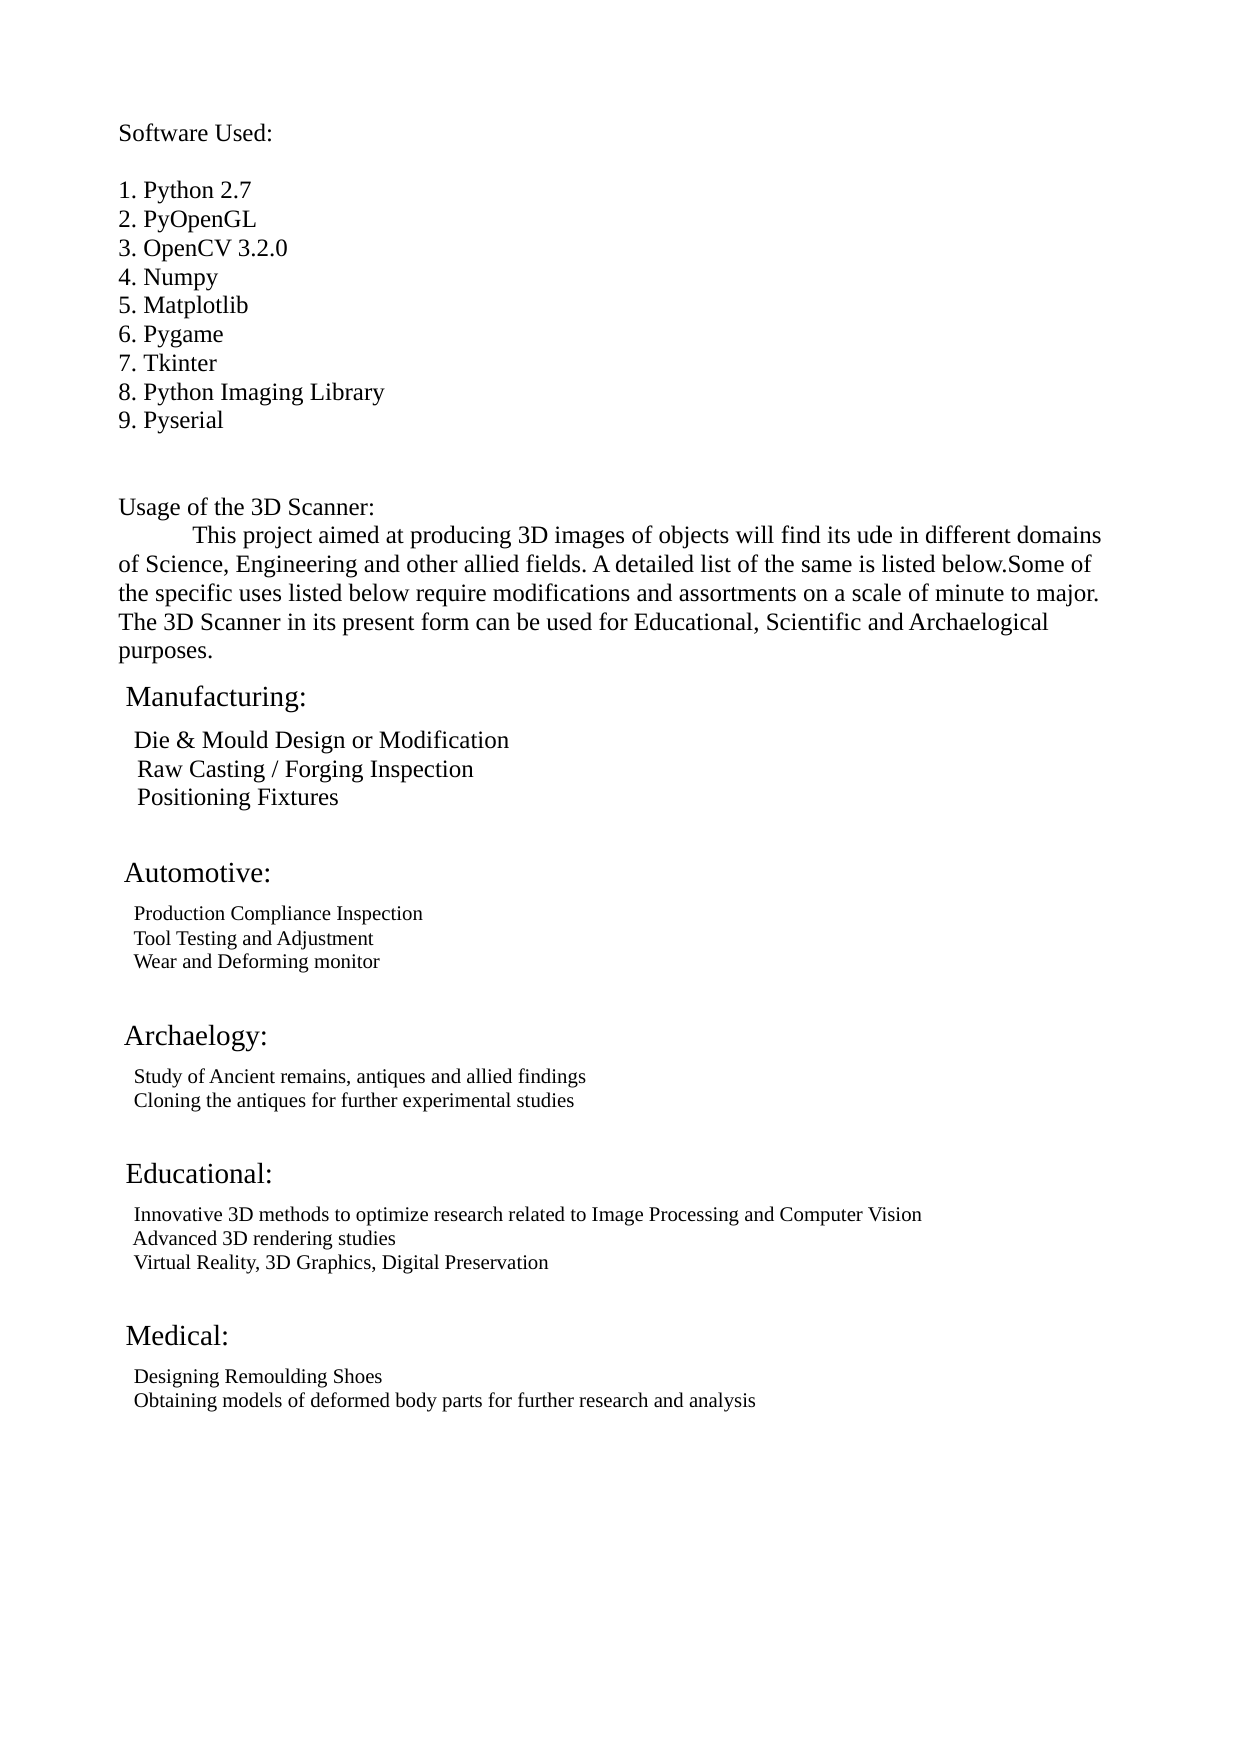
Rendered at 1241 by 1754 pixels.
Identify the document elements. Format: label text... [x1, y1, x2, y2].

text Raw Casting / Forging Inspection [118, 754, 1122, 782]
text Cloning the antiques for further experimental studies [118, 1088, 1122, 1112]
text The 3D Scanner in its present form can be used for Educational, Scientific and Archaelogical purposes. [118, 607, 1122, 664]
text Study of Ancient remains, antiques and allied findings [118, 1064, 1122, 1088]
text 3. OpenCV 3.2.0 [118, 233, 1122, 262]
text Designing Remoulding Shoes [118, 1364, 1122, 1388]
subtitle Archaelogy: [118, 1018, 1122, 1051]
text Innovative 3D methods to optimize research related to Image Processing and Computer Vision [118, 1202, 1122, 1226]
text Advanced 3D rendering studies [118, 1226, 1122, 1250]
text 1. Python 2.7 [118, 176, 1122, 204]
text 7. Tkinter [118, 348, 1122, 377]
text Positioning Fixtures [118, 782, 1122, 811]
subtitle Automotive: [118, 855, 1122, 889]
subtitle Medical: [118, 1318, 1122, 1352]
text Wear and Deforming monitor [118, 949, 1122, 973]
subtitle Manufacturing: [118, 679, 1122, 712]
text 4. Numpy [118, 262, 1122, 291]
text 5. Matplotlib [118, 291, 1122, 319]
text 8. Python Imaging Library [118, 377, 1122, 406]
text 6. Pygame [118, 319, 1122, 348]
subtitle Educational: [118, 1156, 1122, 1189]
text Production Compliance Inspection [118, 901, 1122, 925]
text Usage of the 3D Scanner: [118, 492, 1122, 521]
text Software Used: [118, 118, 1122, 147]
text Virtual Reality, 3D Graphics, Digital Preservation [118, 1250, 1122, 1274]
text Die & Mould Design or Modification [118, 725, 1122, 754]
text This project aimed at producing 3D images of objects will find its ude in different domains of Science, Engineering and other allied fields. A detailed list of the same is listed below.Some of the specific uses listed below require modifications and assortments on a scale of minute to major. [118, 521, 1122, 607]
text Tool Testing and Adjustment [118, 925, 1122, 949]
text 9. Pyserial [118, 406, 1122, 434]
text Obtaining models of deformed body parts for further research and analysis [118, 1388, 1122, 1412]
text 2. PyOpenGL [118, 204, 1122, 233]
